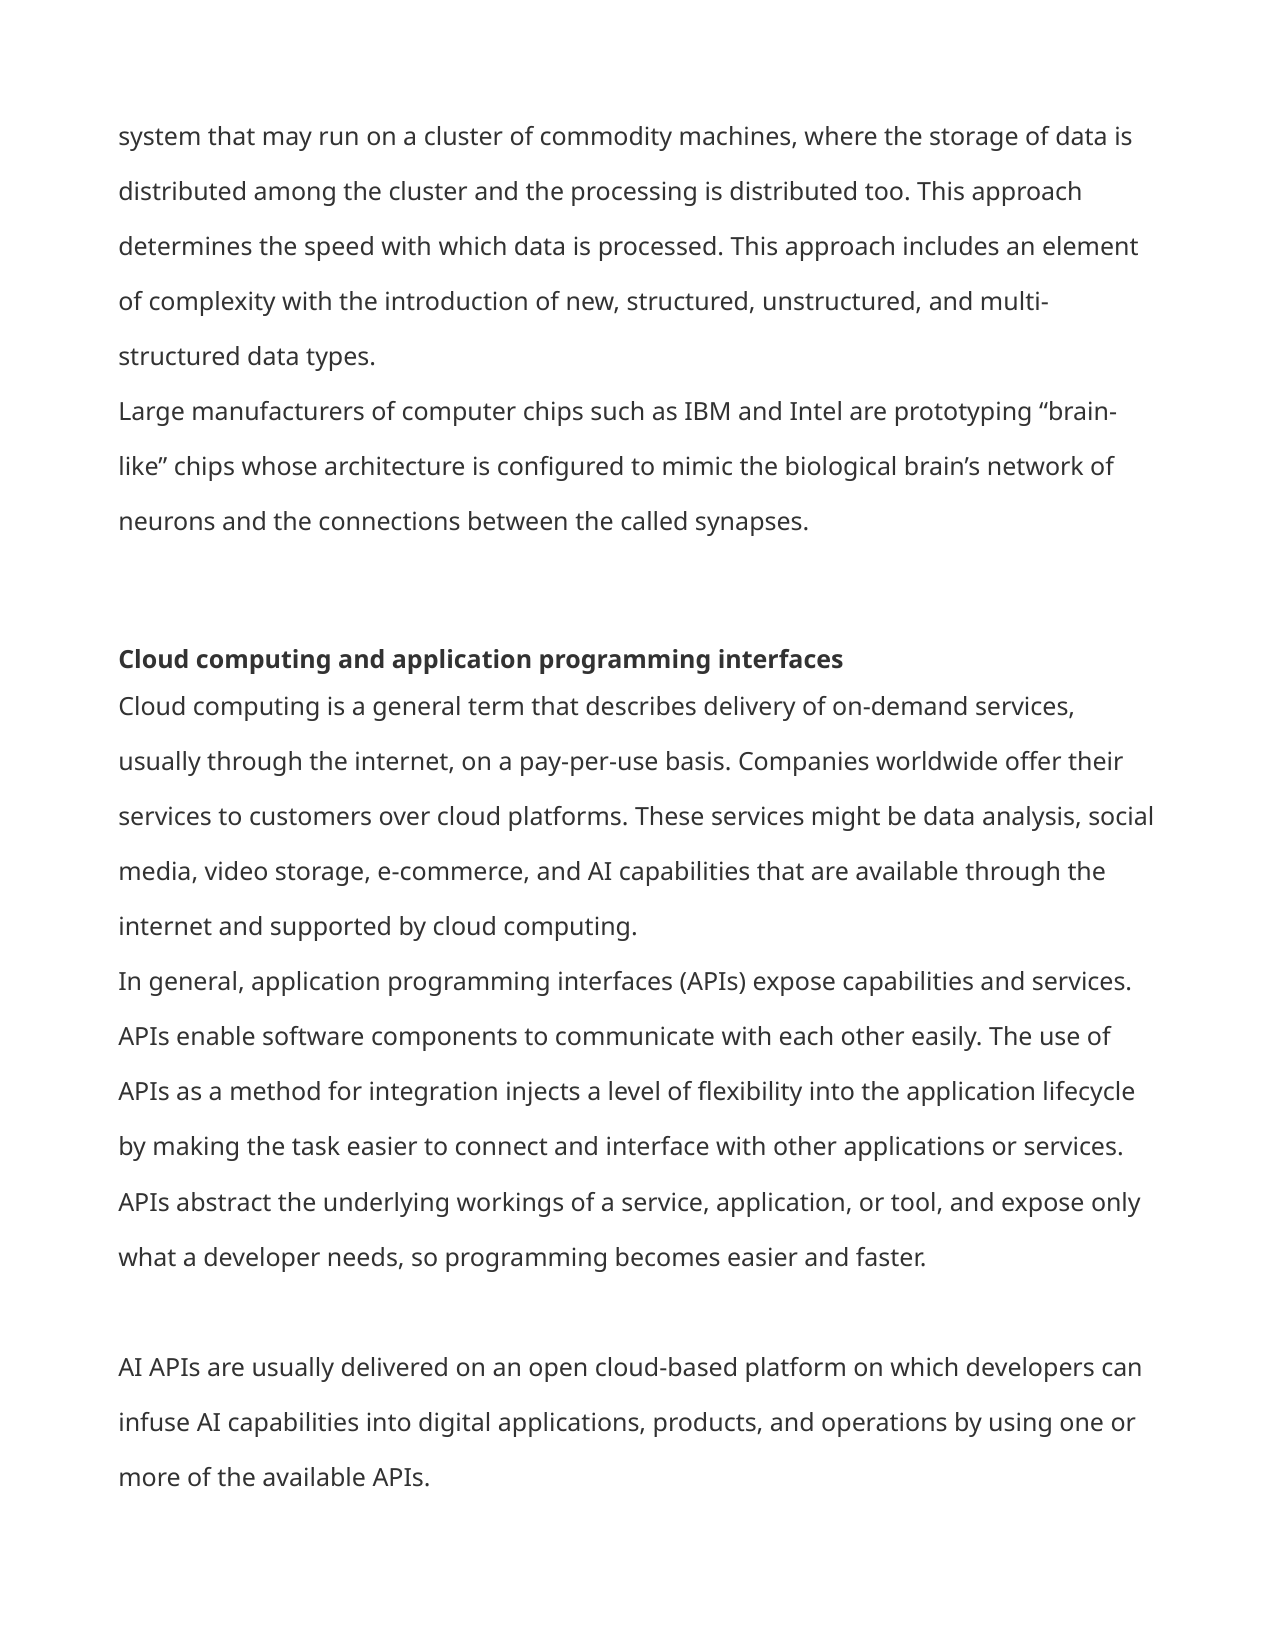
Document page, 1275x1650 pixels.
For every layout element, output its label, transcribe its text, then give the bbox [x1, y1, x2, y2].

text Cloud computing is a general term that describes delivery of on-demand services, usually through the internet, on a pay-per-use basis. Companies worldwide offer their services to customers over cloud platforms. These services might be data analysis, social media, video storage, e-commerce, and AI capabilities that are available through the internet and supported by cloud computing. [118, 688, 1157, 943]
text In general, application programming interfaces (APIs) expose capabilities and services. APIs enable software components to communicate with each other easily. The use of APIs as a method for integration injects a level of flexibility into the application lifecycle by making the task easier to connect and interface with other applications or services. APIs abstract the underlying workings of a service, application, or tool, and expose only what a developer needs, so programming becomes easier and faster. [118, 964, 1157, 1273]
subtitle Cloud computing and application programming interfaces [118, 642, 1157, 676]
text AI APIs are usually delivered on an open cloud-based platform on which developers can infuse AI capabilities into digital applications, products, and operations by using one or more of the available APIs. [118, 1349, 1157, 1494]
text system that may run on a cluster of commodity machines, where the storage of data is distributed among the cluster and the processing is distributed too. This approach determines the speed with which data is processed. This approach includes an element of complexity with the introduction of new, structured, unstructured, and multi-structured data types. [118, 118, 1157, 373]
text Large manufacturers of computer chips such as IBM and Intel are prototyping “brain-like” chips whose architecture is configured to mimic the biological brain’s network of neurons and the connections between the called synapses. [118, 394, 1157, 538]
